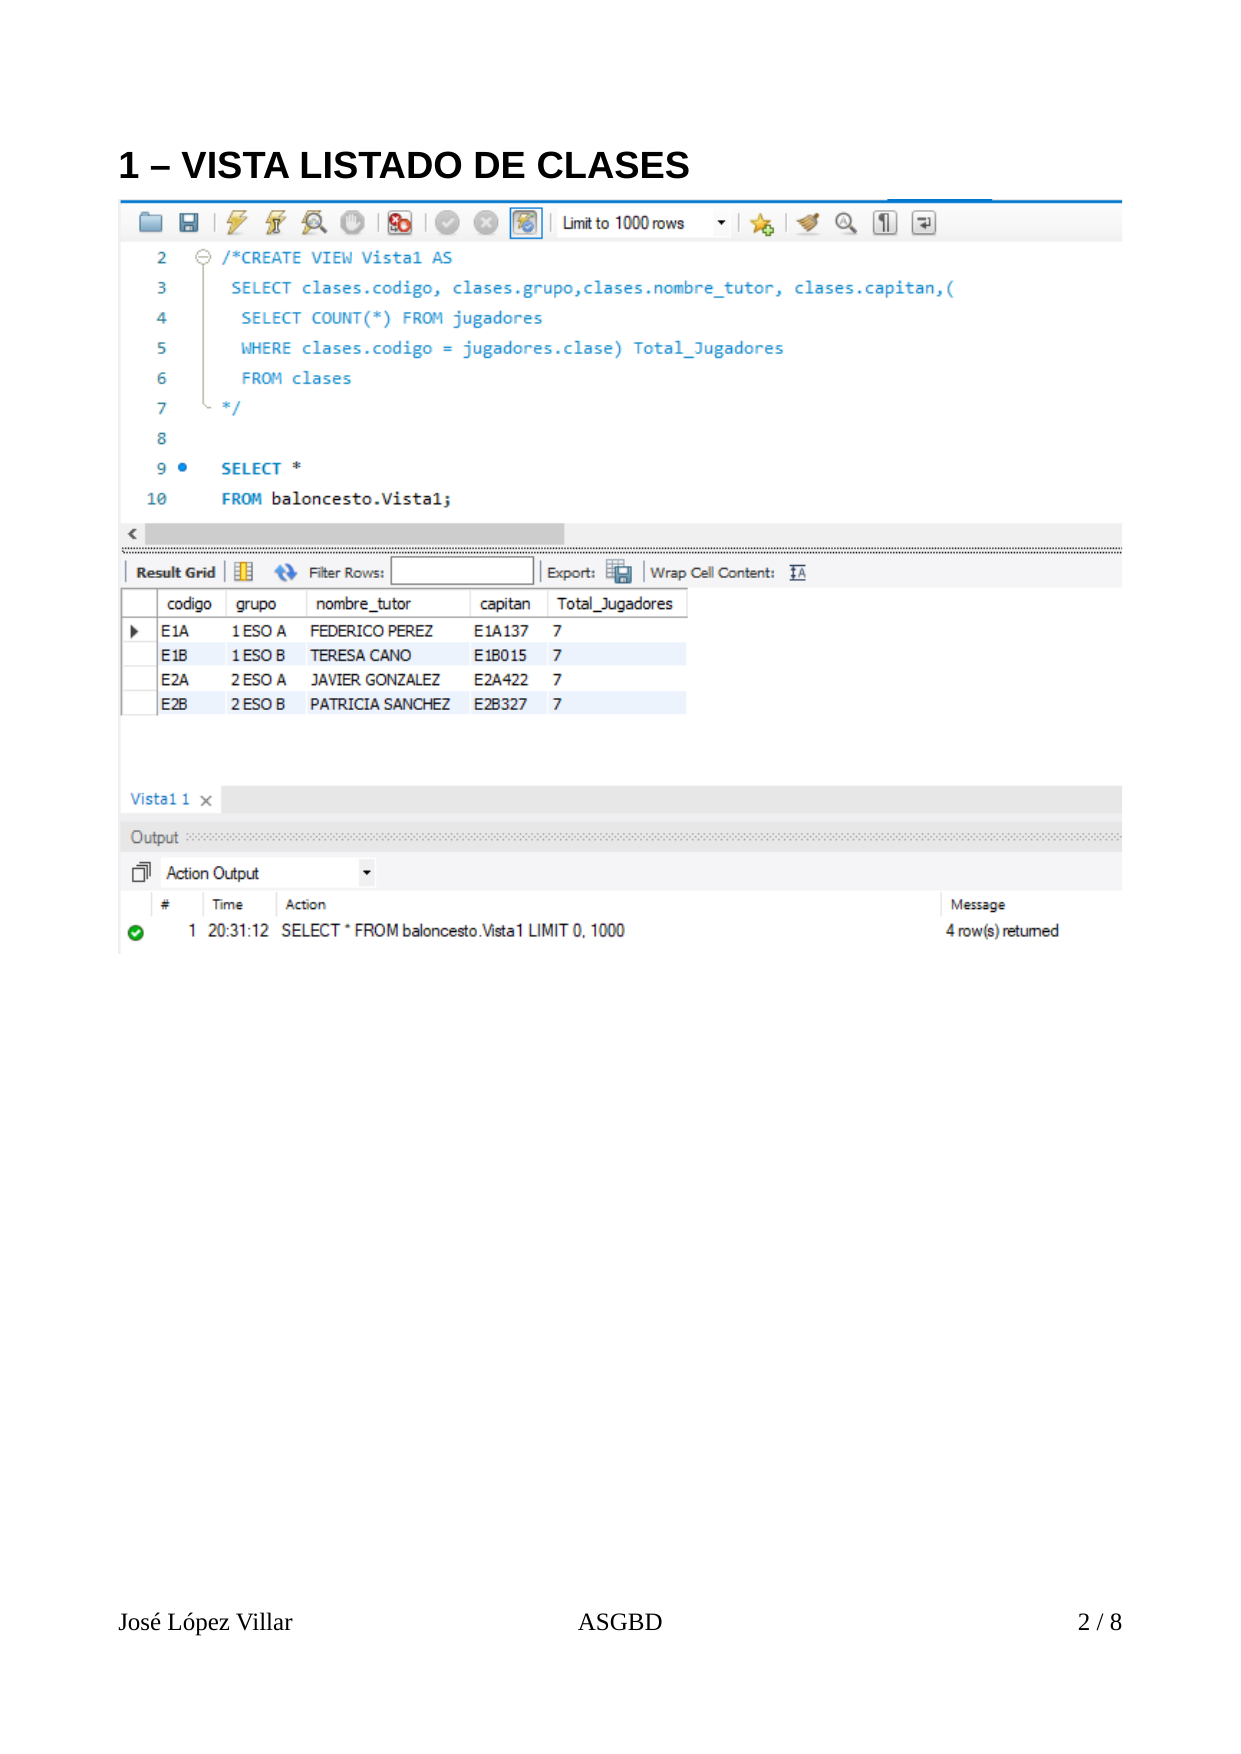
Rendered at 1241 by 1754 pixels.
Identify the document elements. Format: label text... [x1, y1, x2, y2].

subtitle 1 – VISTA LISTADO DE CLASES [118, 143, 1122, 187]
picture [118, 199, 1123, 954]
